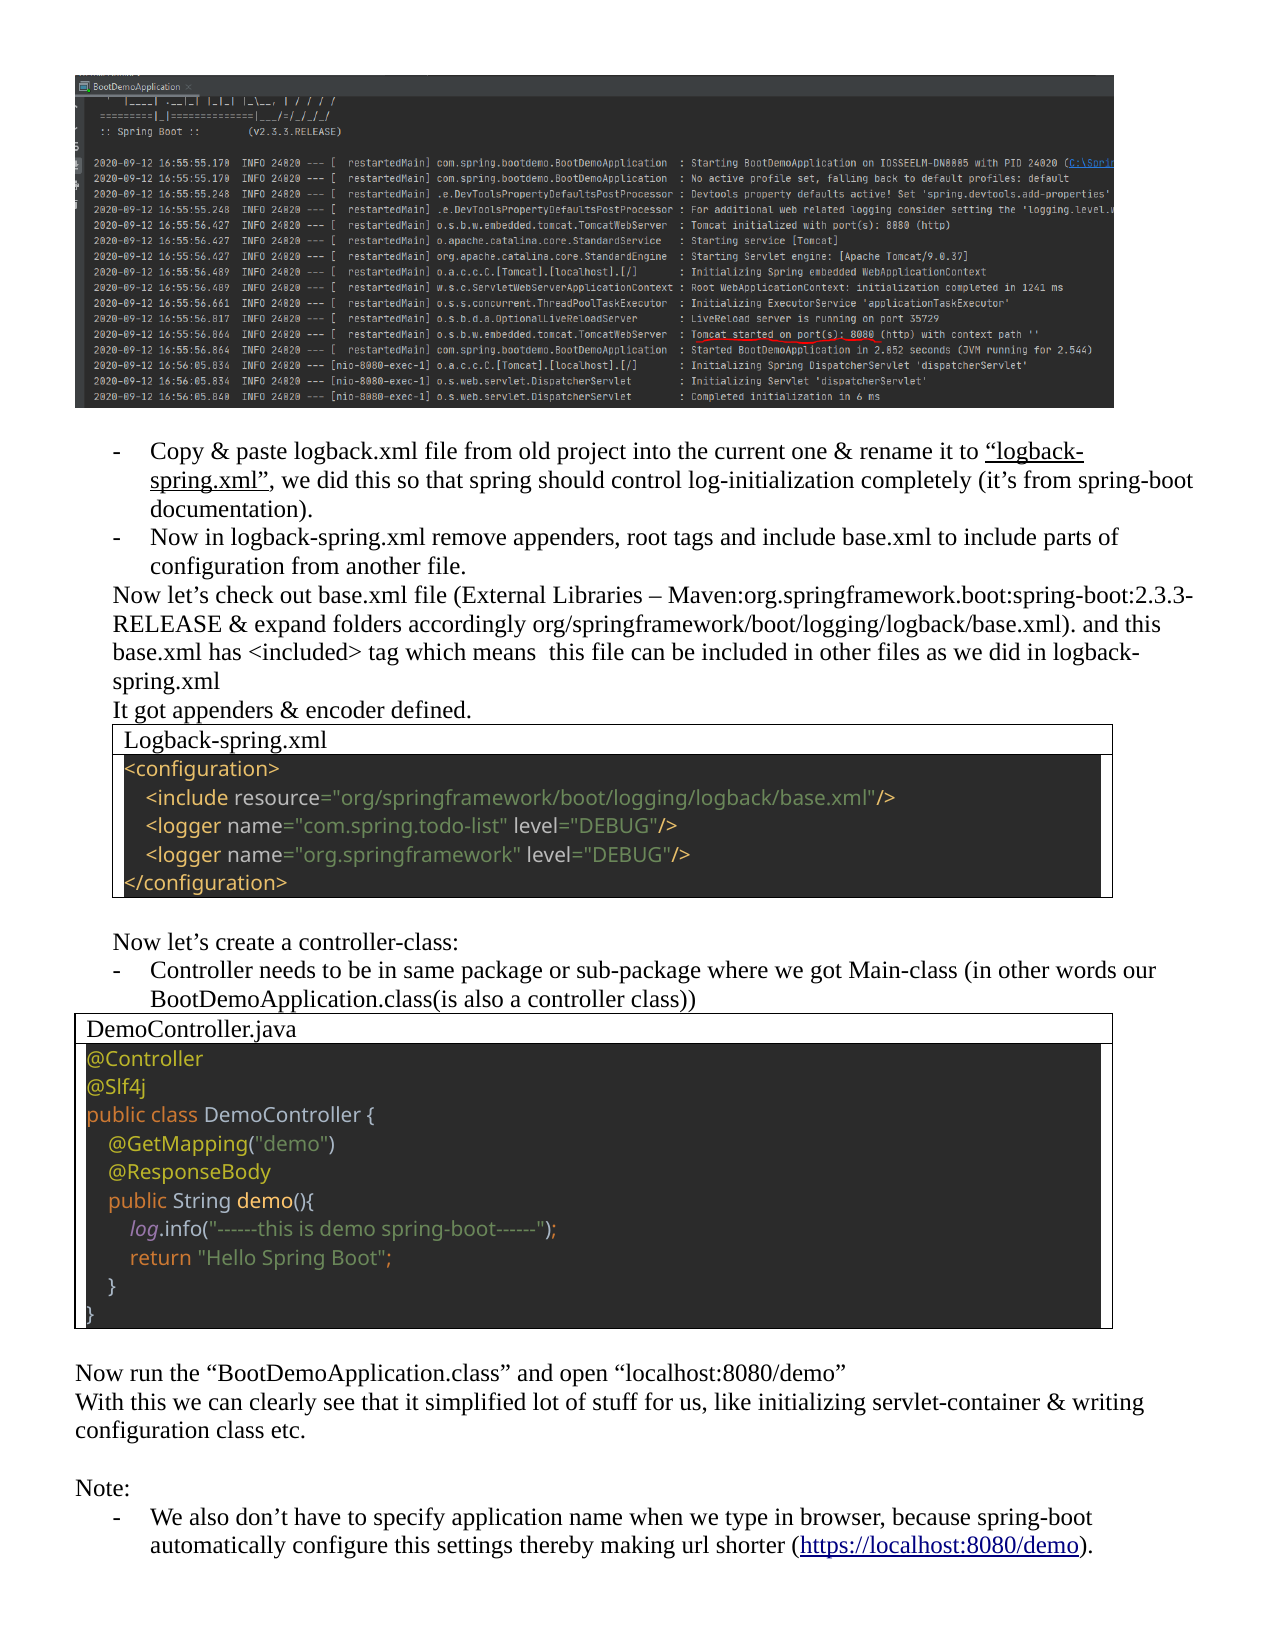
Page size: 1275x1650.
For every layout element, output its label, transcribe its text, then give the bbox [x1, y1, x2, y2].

text Now let’s check out base.xml file (External Libraries – Maven:org.springframework.boot:spring-boot:2.3.3-RELEASE & expand folders accordingly org/springframework/boot/logging/logback/base.xml). and this base.xml has <included> tag which means this file can be included in other files as we did in logback-spring.xml [112, 580, 1200, 695]
text Now let’s create a controller-class: [112, 927, 1200, 955]
table_header DemoController.java [76, 1014, 1112, 1043]
list We also don’t have to specify application name when we type in browser, because spring-boot automatically configure this settings thereby making url shorter (https://localhost:8080/demo). [112, 1502, 1200, 1559]
text It got appenders & encoder defined. [112, 695, 1200, 724]
text With this we can clearly see that it simplified lot of stuff for us, like initializing servlet-container & writing configuration class etc. [75, 1387, 1200, 1444]
list Now in logback-spring.xml remove appenders, root tags and include base.xml to include parts of configuration from another file. [112, 522, 1200, 580]
list Copy & paste logback.xml file from old project into the current one & rename it to “logback-spring.xml”, we did this so that spring should control log-initialization completely (it’s from spring-boot documentation). [112, 436, 1200, 522]
list Controller needs to be in same package or sub-package where we got Main-class (in other words our BootDemoApplication.class(is also a controller class)) [112, 955, 1200, 1013]
table_header Logback-spring.xml [113, 725, 1112, 753]
text Note: [75, 1473, 1200, 1502]
text Now run the “BootDemoApplication.class” and open “localhost:8080/demo” [75, 1358, 1200, 1387]
